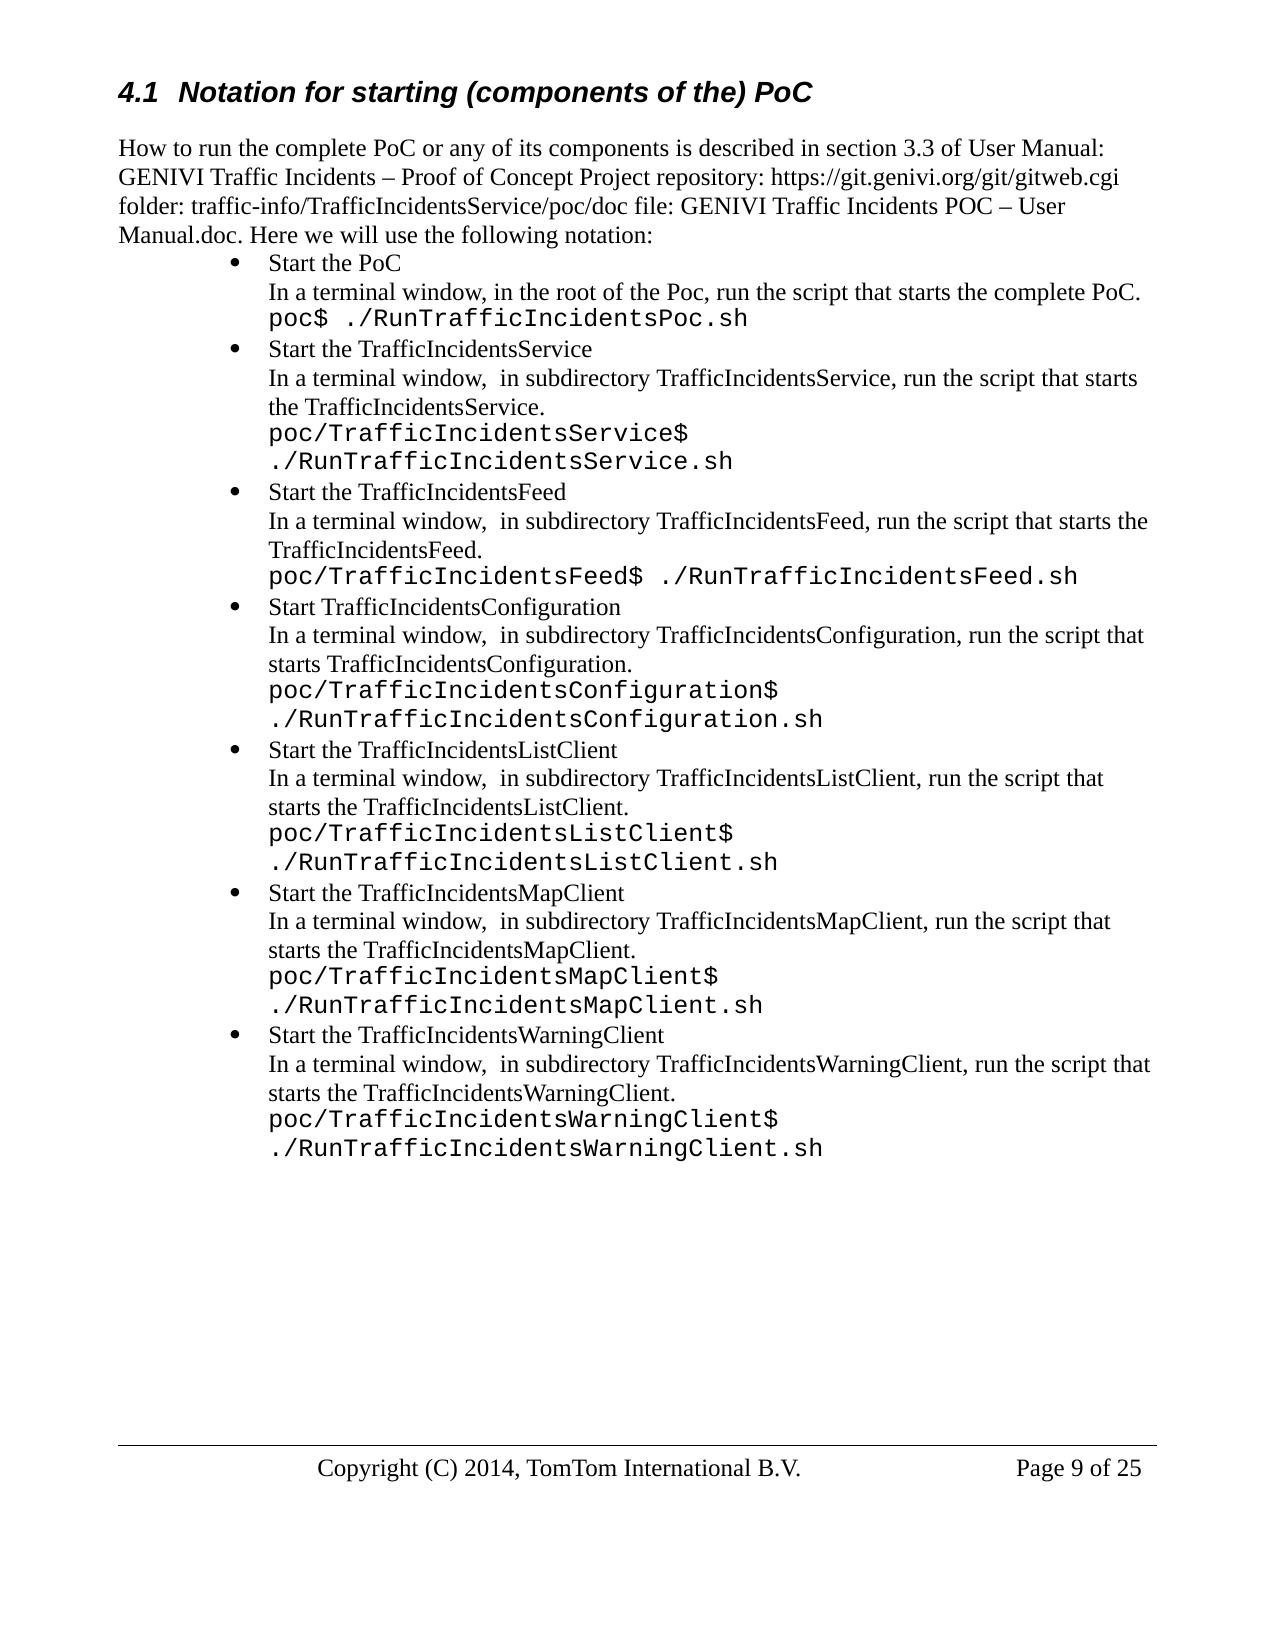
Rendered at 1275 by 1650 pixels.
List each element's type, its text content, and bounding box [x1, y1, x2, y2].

list Start the PoC In a terminal window, in the root of the Poc, run the script that starts the complete PoC. poc$ ./RunTrafficIncidentsPoc.sh [231, 248, 1157, 334]
list Start TrafficIncidentsConfiguration In a terminal window, in subdirectory TrafficIncidentsConfiguration, run the script that starts TrafficIncidentsConfiguration. poc/TrafficIncidentsConfiguration$ ./RunTrafficIncidentsConfiguration.sh [231, 592, 1157, 735]
subtitle Notation for starting (components of the) PoC [118, 75, 1157, 108]
list Start the TrafficIncidentsFeed In a terminal window, in subdirectory TrafficIncidentsFeed, run the script that starts the TrafficIncidentsFeed. poc/TrafficIncidentsFeed$ ./RunTrafficIncidentsFeed.sh [231, 477, 1157, 592]
list Start the TrafficIncidentsWarningClient In a terminal window, in subdirectory TrafficIncidentsWarningClient, run the script that starts the TrafficIncidentsWarningClient. poc/TrafficIncidentsWarningClient$ ./RunTrafficIncidentsWarningClient.sh [231, 1021, 1157, 1163]
list Start the TrafficIncidentsService In a terminal window, in subdirectory TrafficIncidentsService, run the script that starts the TrafficIncidentsService. poc/TrafficIncidentsService$ ./RunTrafficIncidentsService.sh [231, 334, 1157, 477]
list Start the TrafficIncidentsMapClient In a terminal window, in subdirectory TrafficIncidentsMapClient, run the script that starts the TrafficIncidentsMapClient. poc/TrafficIncidentsMapClient$ ./RunTrafficIncidentsMapClient.sh [231, 878, 1157, 1021]
list Start the TrafficIncidentsListClient In a terminal window, in subdirectory TrafficIncidentsListClient, run the script that starts the TrafficIncidentsListClient. poc/TrafficIncidentsListClient$ ./RunTrafficIncidentsListClient.sh [231, 735, 1157, 878]
text How to run the complete PoC or any of its components is described in section 3.3 of [2]. Here we will use the following notation: [118, 133, 1157, 248]
